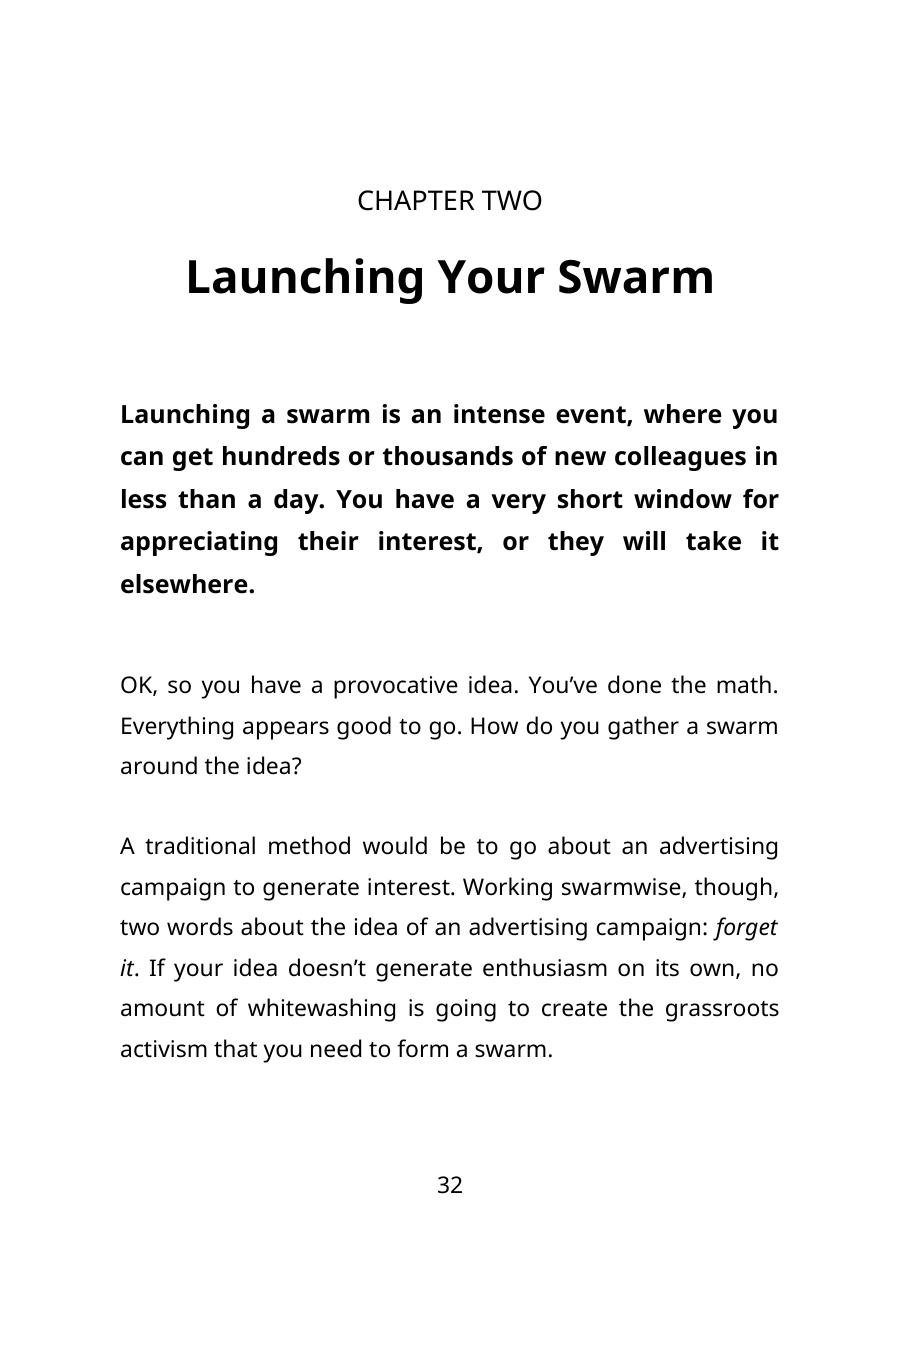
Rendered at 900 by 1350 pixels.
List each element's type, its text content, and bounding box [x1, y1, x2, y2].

text A traditional method would be to go about an advertising campaign to generate interest. Working swarmwise, though, two words about the idea of an advertising campaign: forget it. If your idea doesn’t generate enthusiasm on its own, no amount of whitewashing is going to create the grassroots activism that you need to form a swarm. [120, 830, 780, 1064]
text OK, so you have a provocative idea. You’ve done the math. Everything appears good to go. How do you gather a swarm around the idea? [120, 669, 780, 782]
text CHAPTER TWO [120, 181, 780, 218]
text Launching Your Swarm [120, 244, 780, 307]
text Launching a swarm is an intense event, where you can get hundreds or thousands of new colleagues in less than a day. You have a very short window for appreciating their interest, or they will take it elsewhere. [120, 397, 780, 601]
